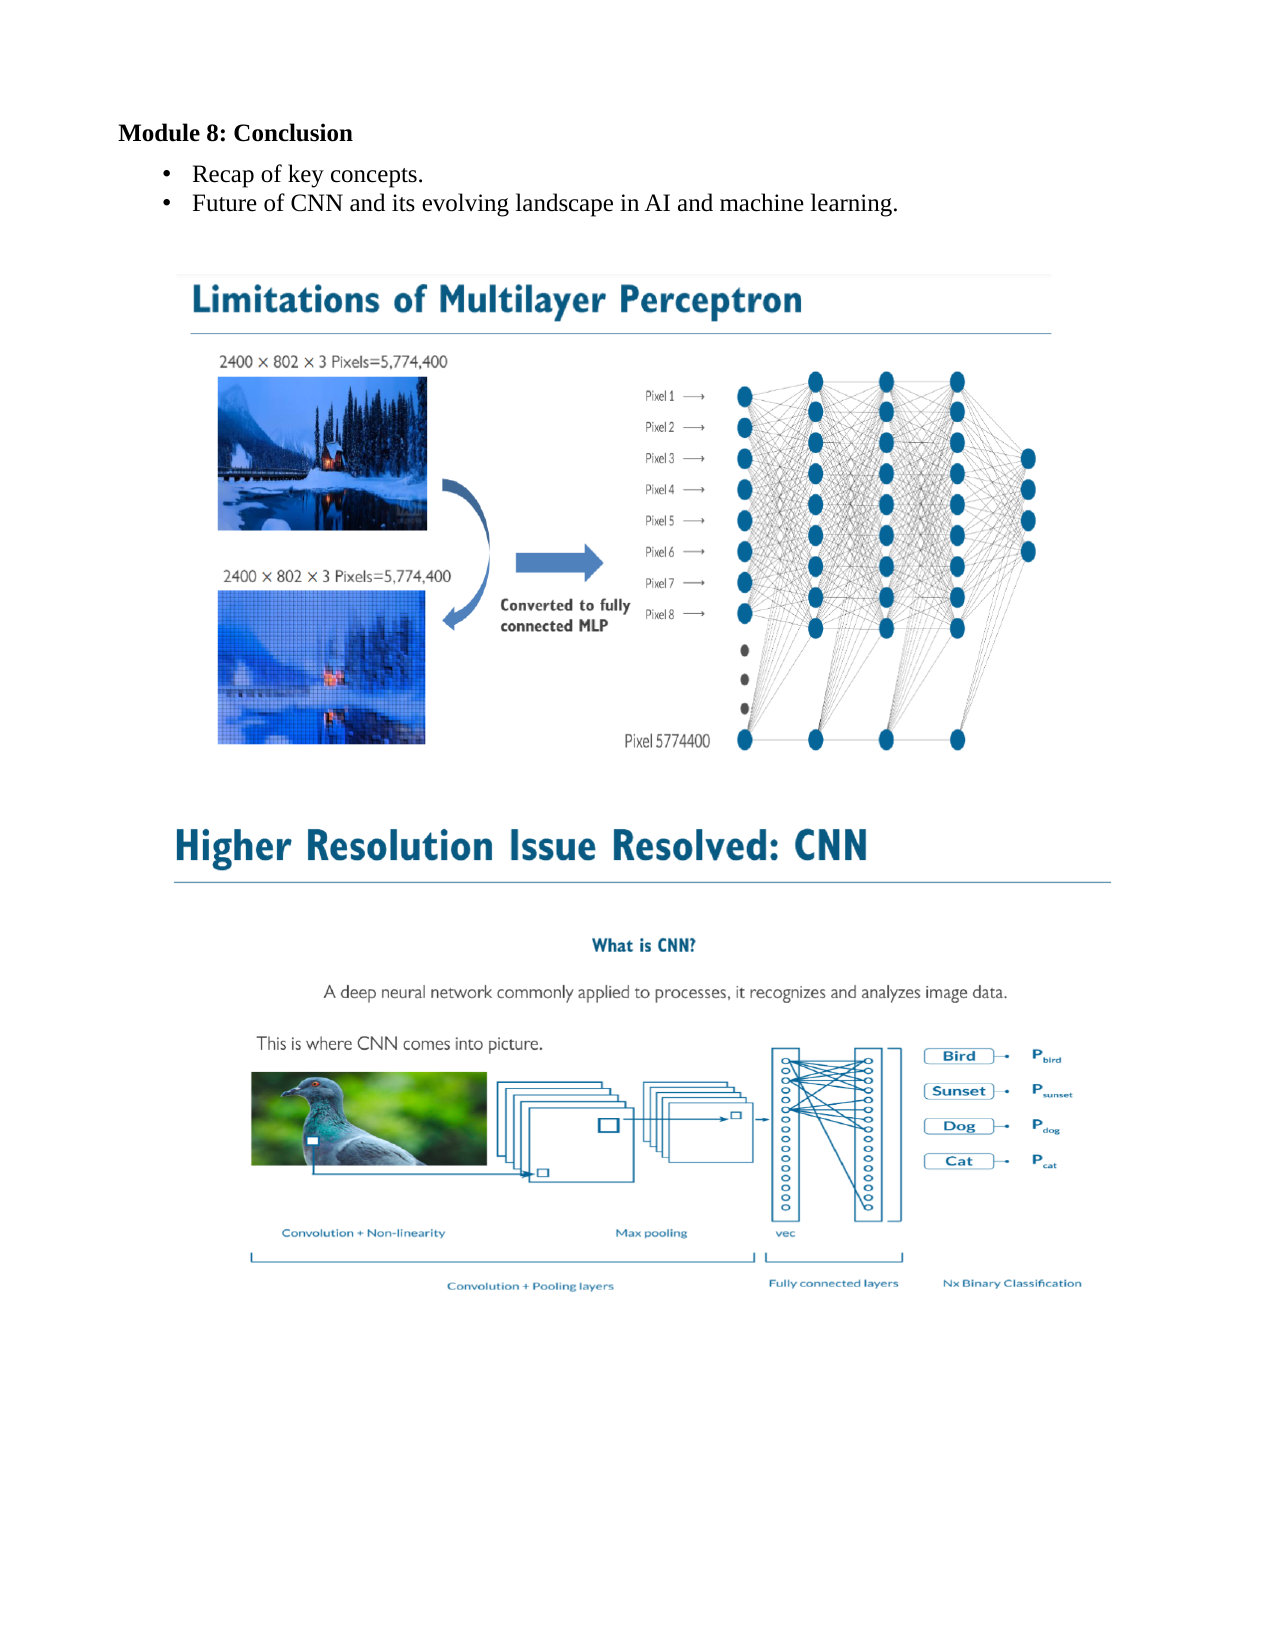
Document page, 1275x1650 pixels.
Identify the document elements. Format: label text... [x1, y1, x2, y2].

list Future of CNN and its evolving landscape in AI and machine learning. [162, 188, 1157, 217]
picture [176, 274, 1052, 763]
subtitle Module 8: Conclusion [118, 118, 1157, 147]
picture [163, 820, 1112, 1328]
list Recap of key concepts. [162, 159, 1157, 188]
